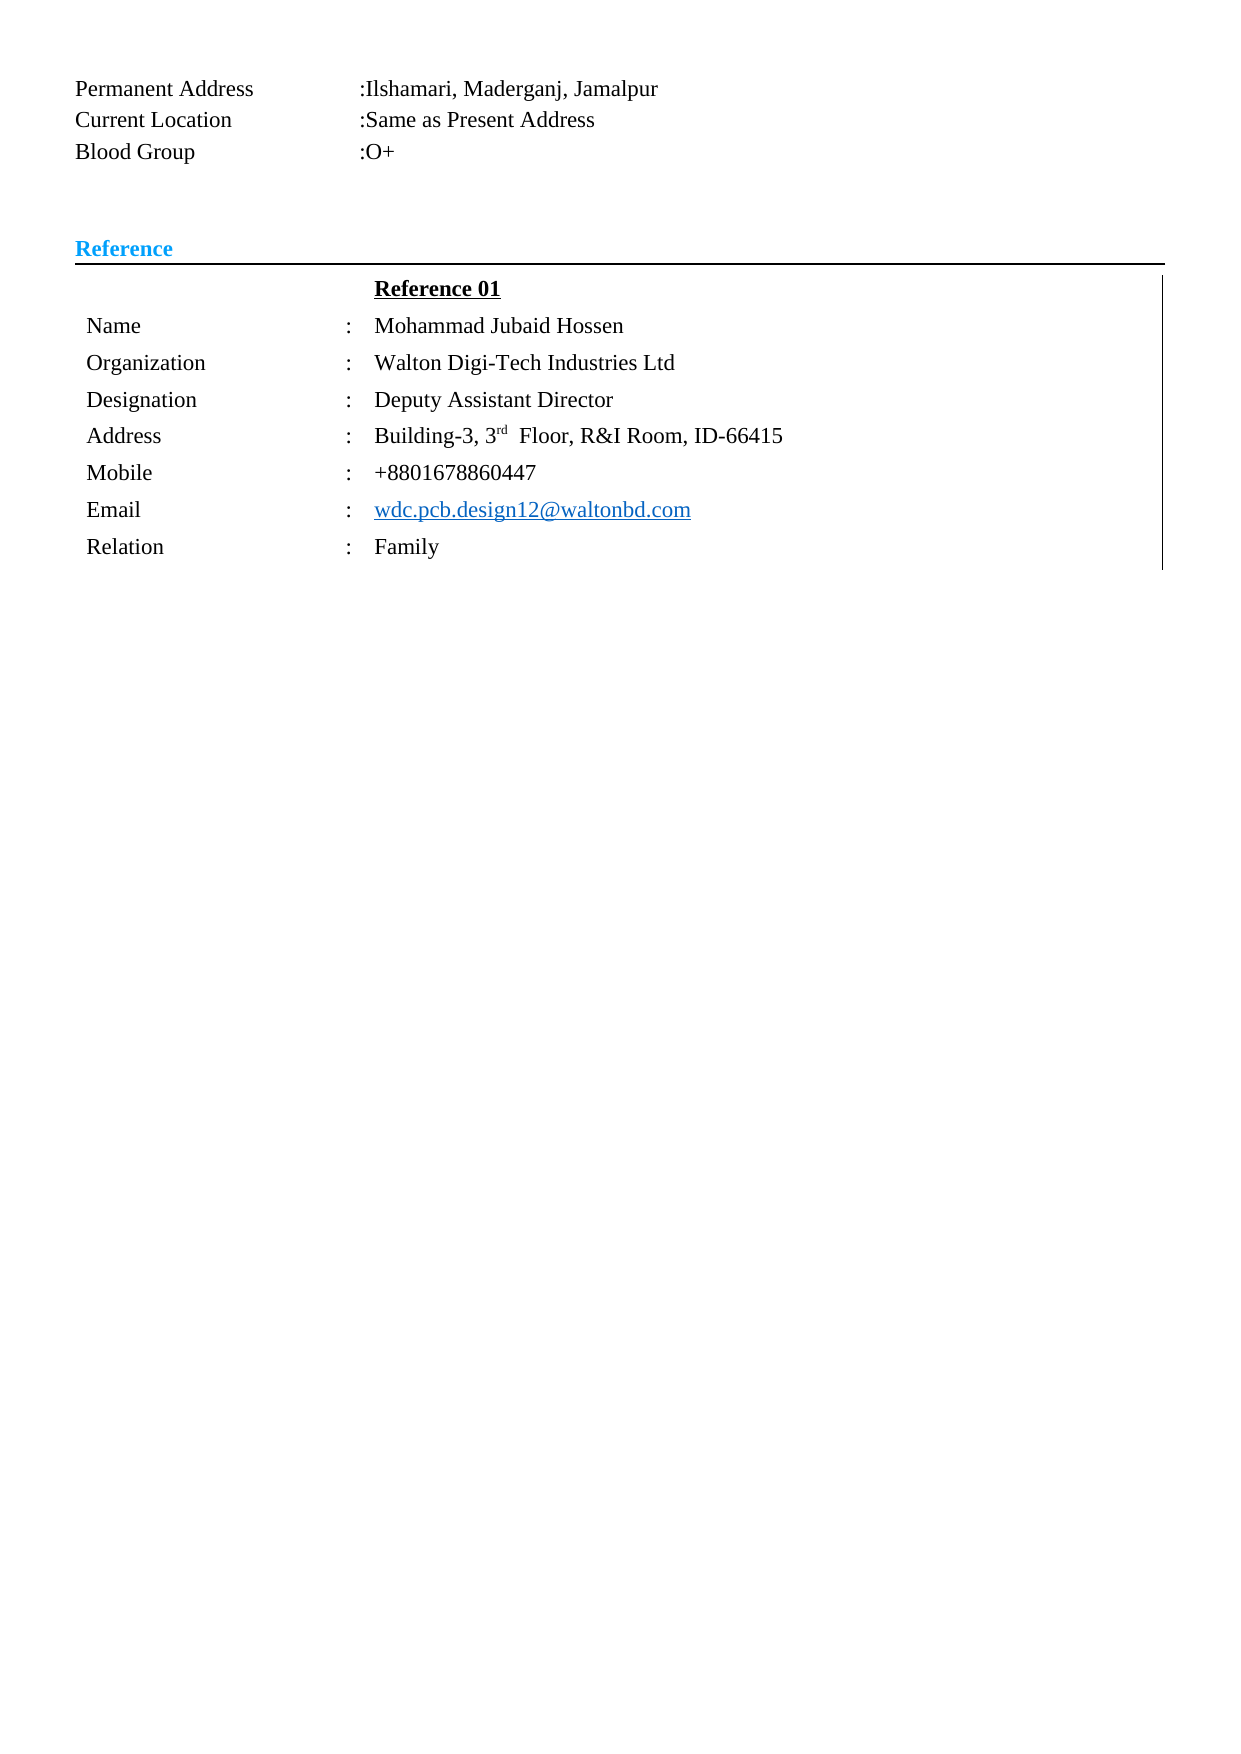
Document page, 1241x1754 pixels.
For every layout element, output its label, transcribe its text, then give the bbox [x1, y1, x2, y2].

table_cell Current Location [75, 107, 292, 138]
table_cell : [292, 138, 365, 170]
table_cell wdc.pcb.design12@waltonbd.com [363, 496, 1162, 533]
table_cell : [292, 75, 365, 107]
table_cell : [278, 312, 363, 349]
table_cell Mohammad Jubaid Hossen [363, 312, 1162, 349]
table_cell Permanent Address [75, 75, 292, 107]
table_cell : [278, 349, 363, 386]
table_cell Mobile [75, 459, 278, 496]
table_header [278, 275, 363, 312]
table_cell : [278, 496, 363, 533]
table_header Reference 01 [363, 275, 1162, 312]
table_cell Family [363, 533, 1162, 569]
table_cell Same as Present Address [365, 107, 1047, 138]
table_cell Address [75, 423, 278, 459]
table_cell O+ [365, 138, 1047, 170]
table_cell Designation [75, 386, 278, 422]
table_cell Email [75, 496, 278, 533]
table_cell Name [75, 312, 278, 349]
table_cell +8801678860447 [363, 459, 1162, 496]
table_cell Relation [75, 533, 278, 569]
text Reference [75, 235, 1165, 263]
table_cell Blood Group [75, 138, 292, 170]
table_cell : [278, 386, 363, 422]
table_cell Deputy Assistant Director [363, 386, 1162, 422]
table_cell Walton Digi-Tech Industries Ltd [363, 349, 1162, 386]
table_cell Ilshamari, Maderganj, Jamalpur [365, 75, 1047, 107]
table_cell : [278, 423, 363, 459]
table_cell Organization [75, 349, 278, 386]
table_cell : [278, 459, 363, 496]
table_cell : [292, 107, 365, 138]
table_header [75, 275, 278, 312]
table_cell Building-3, 3rd Floor, R&I Room, ID-66415 [363, 423, 1162, 459]
table_cell : [278, 533, 363, 569]
